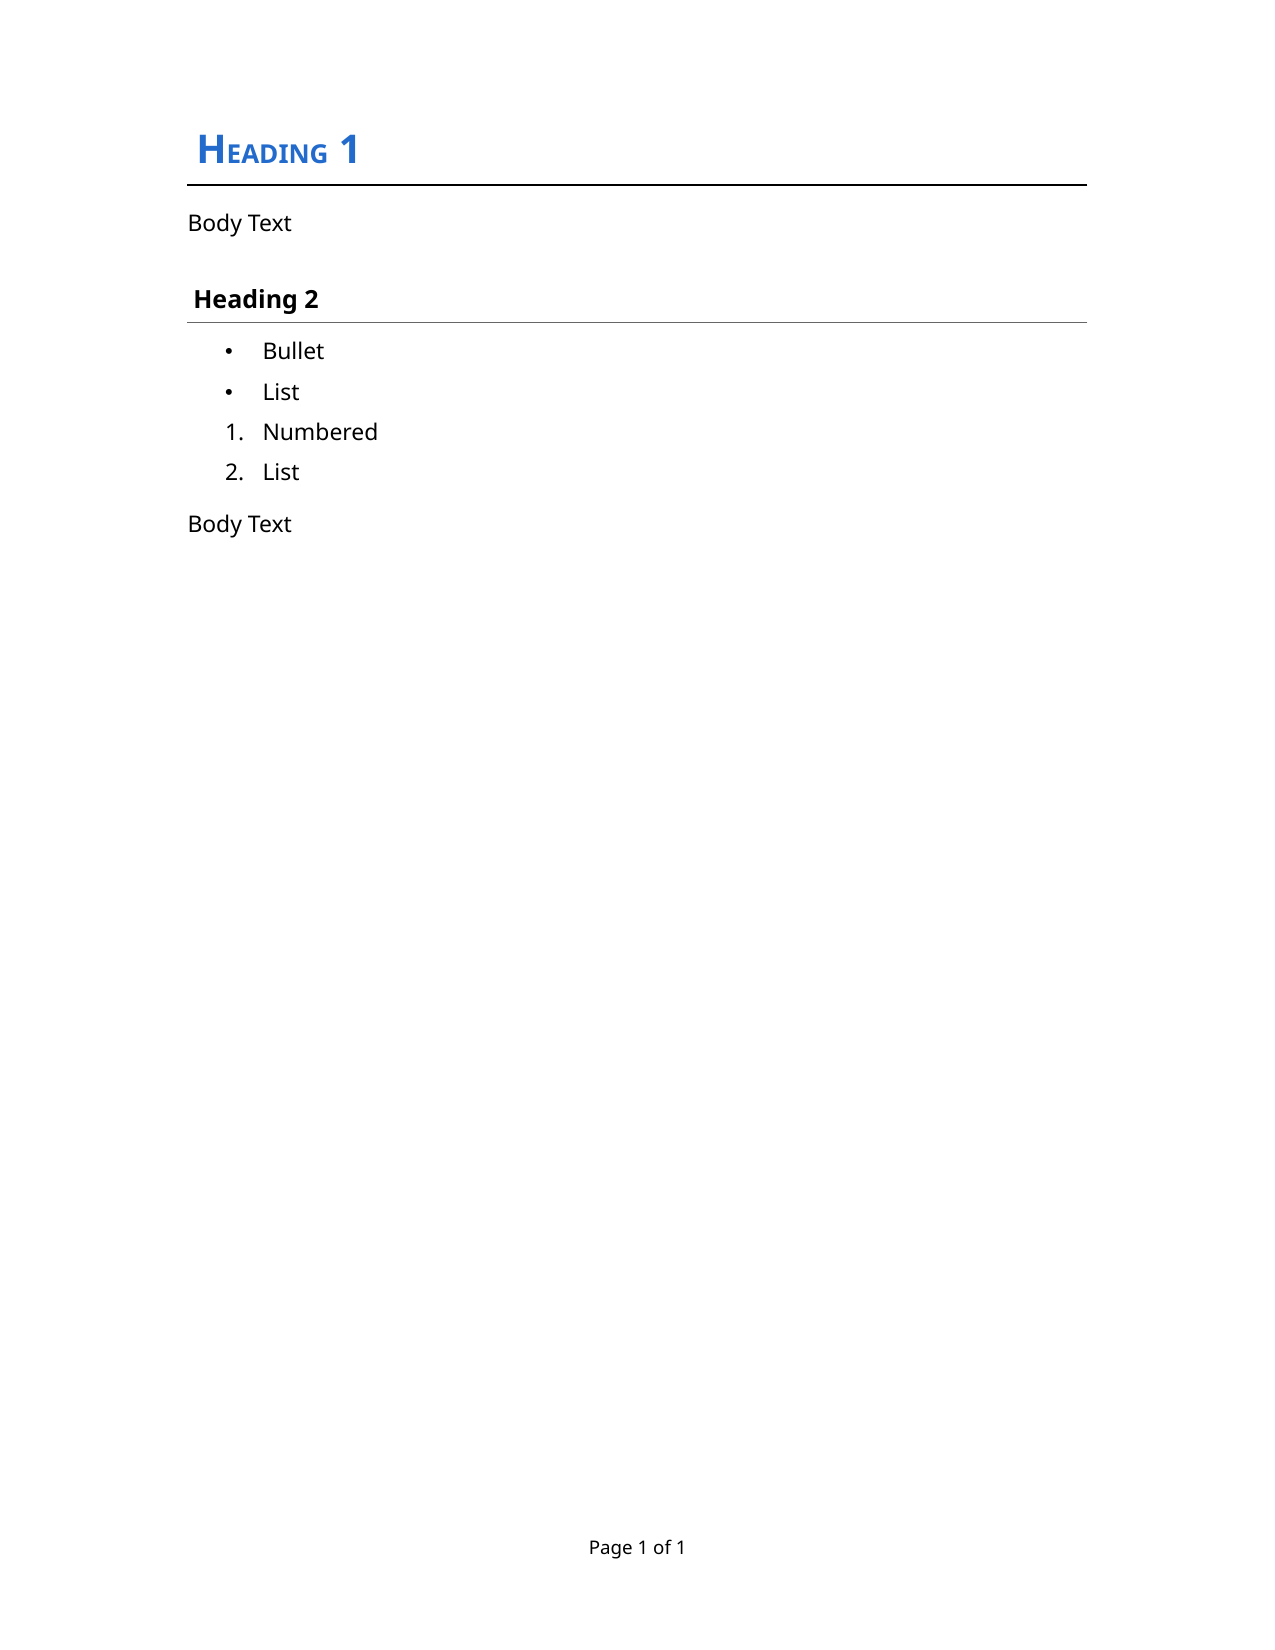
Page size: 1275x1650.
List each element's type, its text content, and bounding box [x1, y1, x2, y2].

list Bullet [225, 335, 1087, 367]
list Numbered [225, 416, 1087, 447]
subtitle Heading 2 [187, 276, 1087, 322]
text Body Text [187, 508, 1087, 539]
list List [225, 456, 1087, 487]
subtitle Heading 1 [187, 112, 1087, 184]
text Body Text [187, 207, 1087, 238]
list List [225, 375, 1087, 407]
